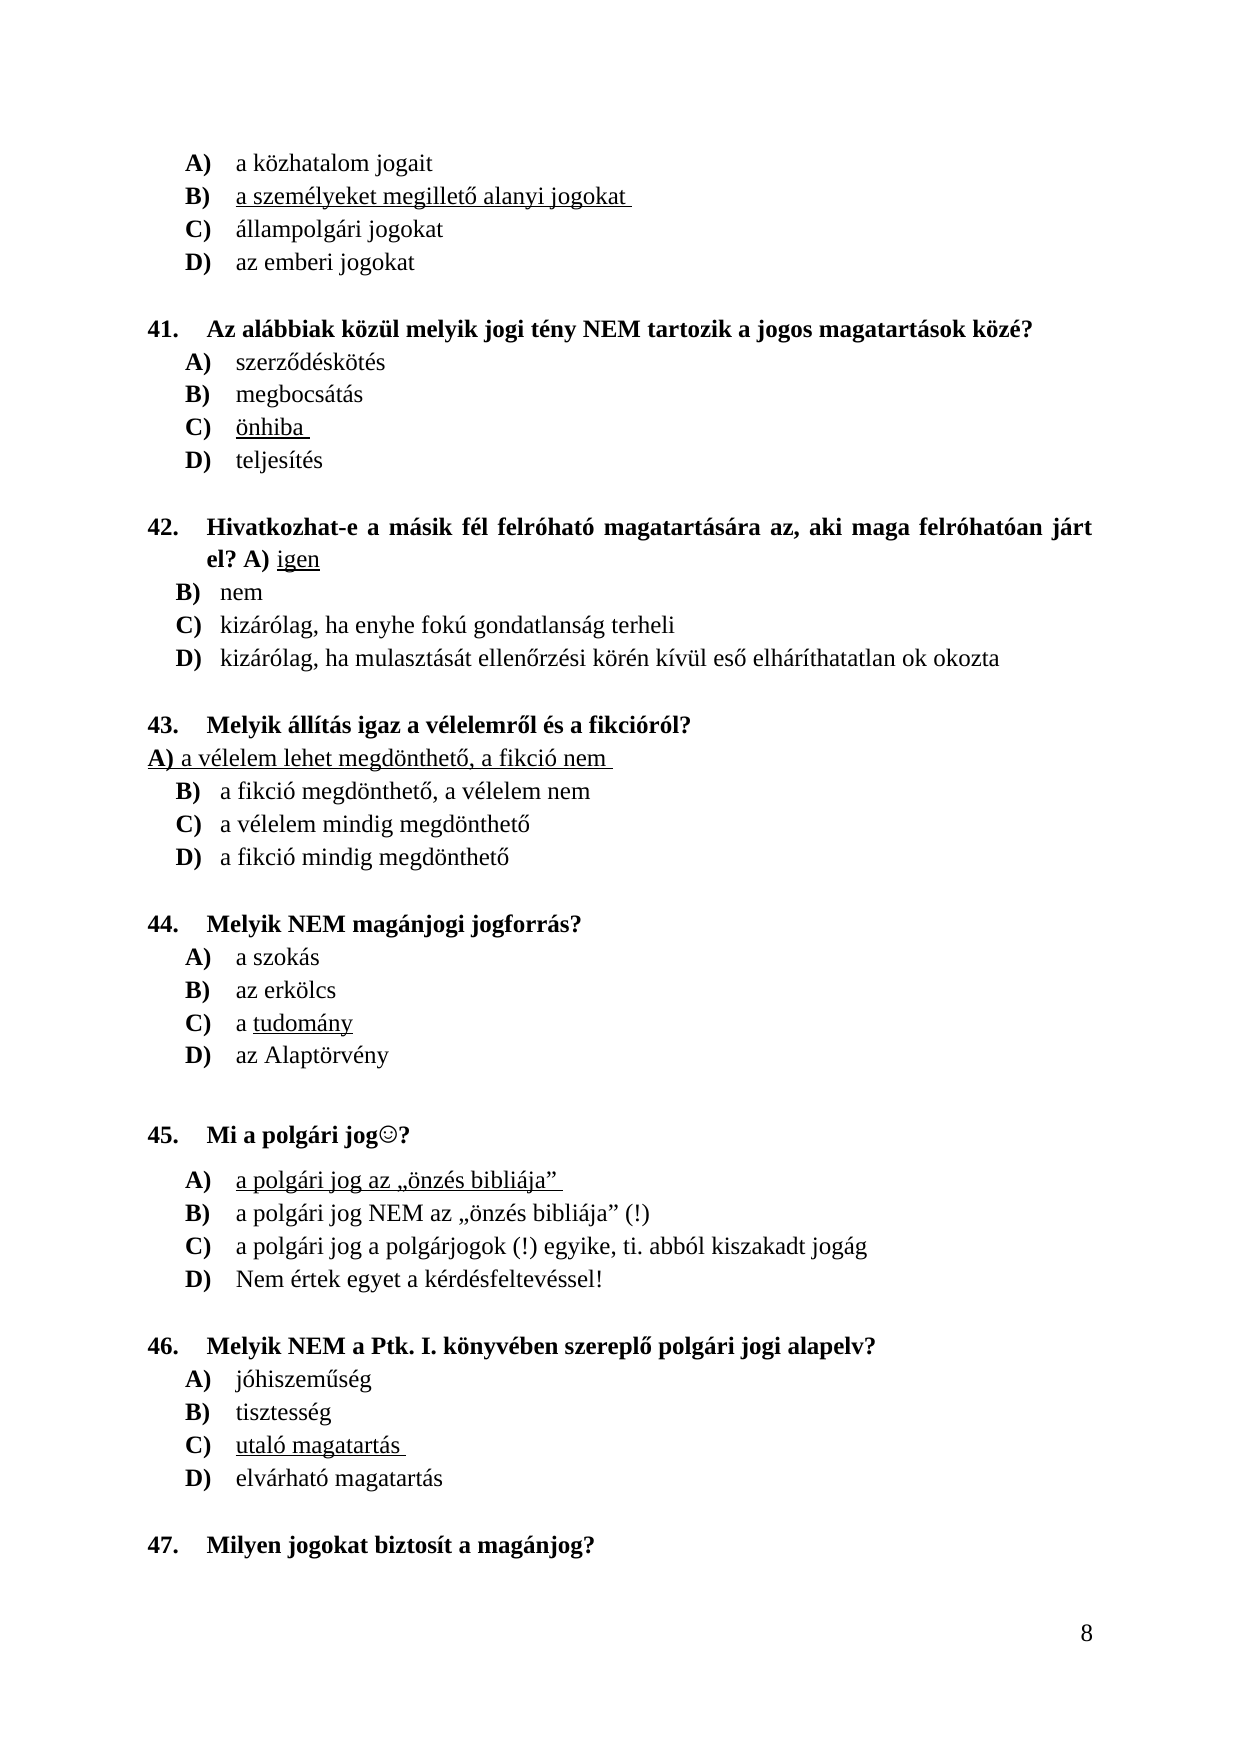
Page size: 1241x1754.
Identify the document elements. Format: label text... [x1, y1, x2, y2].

list a vélelem mindig megdönthető [175, 809, 1093, 838]
list a polgári jog az „önzés bibliája” [185, 1165, 1093, 1194]
text A) a vélelem lehet megdönthető, a fikció nem [147, 743, 1093, 772]
list önhiba [185, 412, 1093, 441]
list Melyik NEM magánjogi jogforrás? [147, 909, 1093, 938]
list a személyeket megillető alanyi jogokat [185, 181, 1093, 210]
list jóhiszeműség [185, 1364, 1093, 1393]
list Melyik NEM a Ptk. I. könyvében szereplő polgári jogi alapelv? [147, 1331, 1093, 1360]
list az Alaptörvény [185, 1041, 1093, 1069]
list Milyen jogokat biztosít a magánjog? [147, 1530, 1093, 1559]
list elvárható magatartás [185, 1463, 1093, 1492]
list az emberi jogokat [185, 247, 1093, 276]
list tisztesség [185, 1397, 1093, 1426]
list a fikció mindig megdönthető [175, 842, 1093, 871]
list Hivatkozhat-e a másik fél felróható magatartására az, aki maga felróhatóan járt el? A) igen [147, 512, 1093, 573]
list kizárólag, ha mulasztását ellenőrzési körén kívül eső elháríthatatlan ok okozta [175, 643, 1093, 672]
list megbocsátás [185, 379, 1093, 408]
list Az alábbiak közül melyik jogi tény NEM tartozik a jogos magatartások közé? [147, 314, 1093, 342]
list utaló magatartás [185, 1430, 1093, 1459]
list szerződéskötés [185, 347, 1093, 375]
list kizárólag, ha enyhe fokú gondatlanság terheli [175, 610, 1093, 639]
list a szokás [185, 942, 1093, 971]
list a közhatalom jogait [185, 148, 1093, 177]
list a tudomány [185, 1008, 1093, 1036]
list teljesítés [185, 445, 1093, 474]
list a fikció megdönthető, a vélelem nem [175, 776, 1093, 805]
list Nem értek egyet a kérdésfeltevéssel! [185, 1264, 1093, 1292]
list Mi a polgári jog☺? [147, 1107, 1093, 1158]
list a polgári jog a polgárjogok (!) egyike, ti. abból kiszakadt jogág [185, 1231, 1093, 1259]
list Melyik állítás igaz a vélelemről és a fikcióról? [147, 710, 1093, 739]
list nem [175, 577, 1093, 606]
list állampolgári jogokat [185, 214, 1093, 243]
list a polgári jog NEM az „önzés bibliája” (!) [185, 1198, 1093, 1227]
list az erkölcs [185, 975, 1093, 1003]
